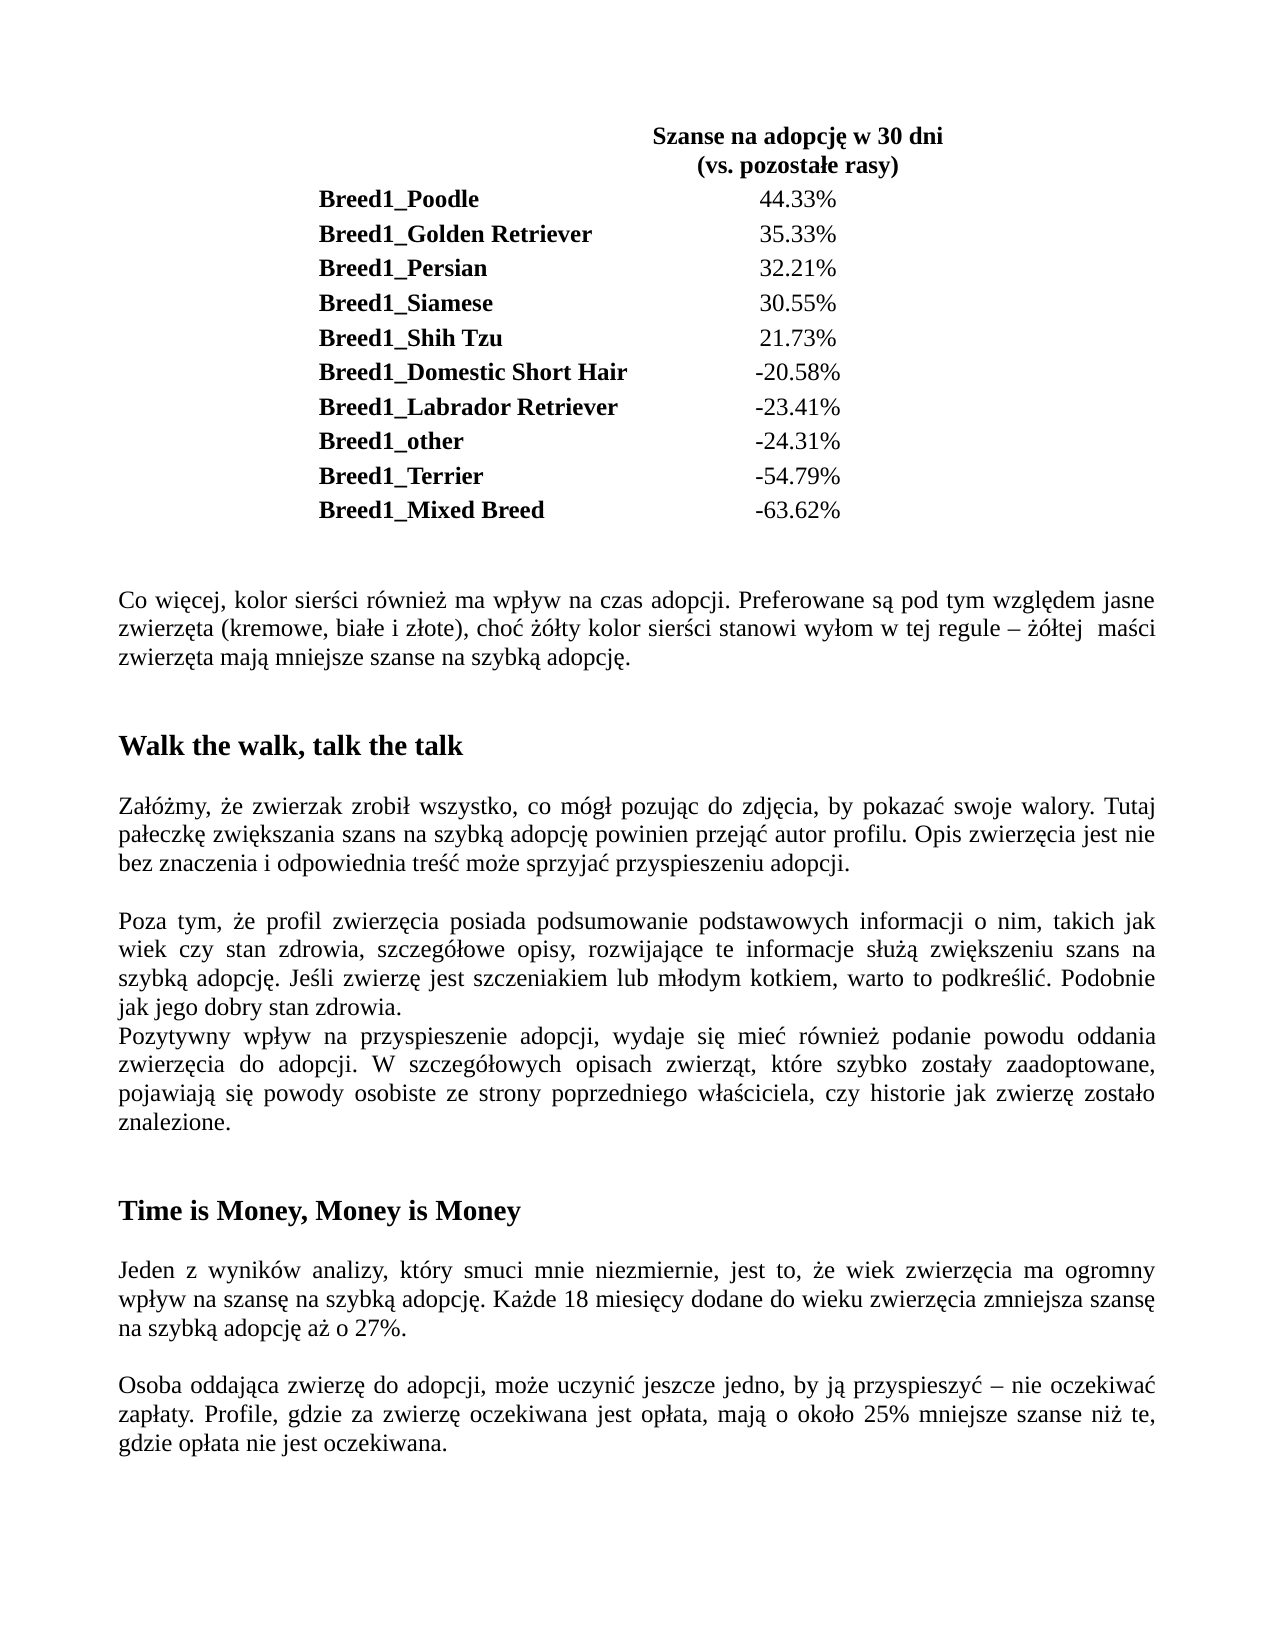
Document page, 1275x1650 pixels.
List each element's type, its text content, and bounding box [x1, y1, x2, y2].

text Załóżmy, że zwierzak zrobił wszystko, co mógł pozując do zdjęcia, by pokazać swoje walory. Tutaj pałeczkę zwiększania szans na szybką adopcję powinien przejąć autor profilu. Opis zwierzęcia jest nie bez znaczenia i odpowiednia treść może sprzyjać przyspieszeniu adopcji. [118, 791, 1157, 877]
table_cell 35.33% [636, 216, 959, 251]
table_cell Breed1_Siamese [316, 285, 636, 320]
table_cell 44.33% [636, 181, 959, 216]
table_cell -23.41% [636, 389, 959, 423]
table_cell Breed1_Labrador Retriever [316, 389, 636, 423]
text Pozytywny wpływ na przyspieszenie adopcji, wydaje się mieć również podanie powodu oddania zwierzęcia do adopcji. W szczegółowych opisach zwierząt, które szybko zostały zaadoptowane, pojawiają się powody osobiste ze strony poprzedniego właściciela, czy historie jak zwierzę zostało znalezione. [118, 1021, 1157, 1136]
text Walk the walk, talk the talk [118, 728, 1157, 762]
text Jeden z wyników analizy, który smuci mnie niezmiernie, jest to, że wiek zwierzęcia ma ogromny wpływ na szansę na szybką adopcję. Każde 18 miesięcy dodane do wieku zwierzęcia zmniejsza szansę na szybką adopcję aż o 27%. [118, 1256, 1157, 1342]
table_cell Breed1_Terrier [316, 458, 636, 493]
table_cell -20.58% [636, 354, 959, 389]
table_cell Breed1_Domestic Short Hair [316, 354, 636, 389]
table_cell -63.62% [636, 493, 959, 527]
table_cell Breed1_other [316, 424, 636, 458]
table_header [316, 118, 636, 181]
table_cell Breed1_Golden Retriever [316, 216, 636, 251]
text Osoba oddająca zwierzę do adopcji, może uczynić jeszcze jedno, by ją przyspieszyć – nie oczekiwać zapłaty. Profile, gdzie za zwierzę oczekiwana jest opłata, mają o około 25% mniejsze szanse niż te, gdzie opłata nie jest oczekiwana. [118, 1371, 1157, 1457]
table_cell -24.31% [636, 424, 959, 458]
text Co więcej, kolor sierści również ma wpływ na czas adopcji. Preferowane są pod tym względem jasne zwierzęta (kremowe, białe i złote), choć żółty kolor sierści stanowi wyłom w tej regule – żółtej maści zwierzęta mają mniejsze szanse na szybką adopcję. [118, 585, 1157, 671]
table_cell Breed1_Persian [316, 251, 636, 285]
table_cell 21.73% [636, 320, 959, 354]
text Poza tym, że profil zwierzęcia posiada podsumowanie podstawowych informacji o nim, takich jak wiek czy stan zdrowia, szczegółowe opisy, rozwijające te informacje służą zwiększeniu szans na szybką adopcję. Jeśli zwierzę jest szczeniakiem lub młodym kotkiem, warto to podkreślić. Podobnie jak jego dobry stan zdrowia. [118, 906, 1157, 1021]
table_header Szanse na adopcję w 30 dni (vs. pozostałe rasy) [636, 118, 959, 181]
table_cell Breed1_Mixed Breed [316, 493, 636, 527]
table_cell Breed1_Shih Tzu [316, 320, 636, 354]
table_cell 30.55% [636, 285, 959, 320]
text Time is Money, Money is Money [118, 1193, 1157, 1227]
table_cell -54.79% [636, 458, 959, 493]
table_cell 32.21% [636, 251, 959, 285]
table_cell Breed1_Poodle [316, 181, 636, 216]
